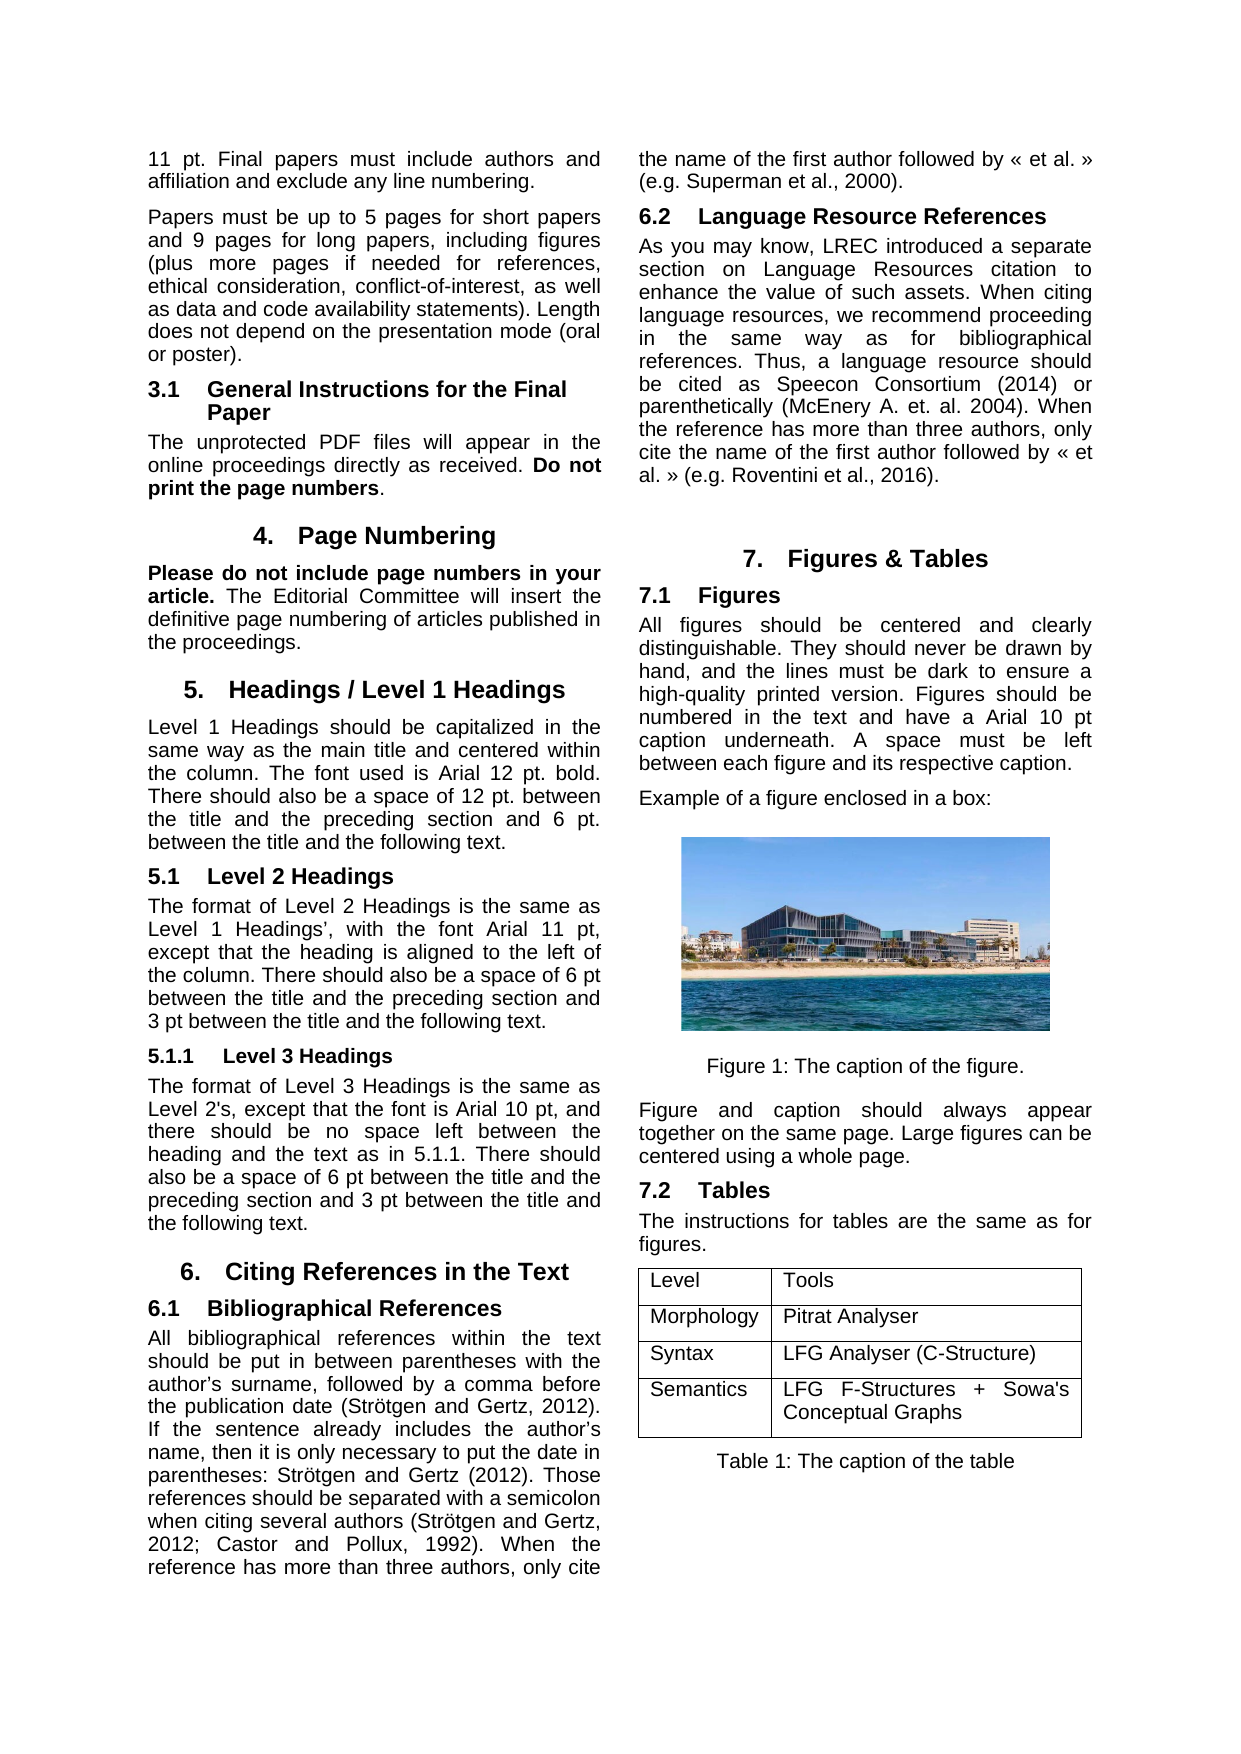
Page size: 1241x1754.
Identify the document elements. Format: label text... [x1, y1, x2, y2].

text 11 pt. Final papers must include authors and affiliation and exclude any line numbering. [148, 148, 601, 193]
table_cell LFG Analyser (C-Structure) [772, 1342, 1081, 1377]
text the name of the first author followed by « et al. » (e.g. Superman et al., 2000). [639, 148, 1092, 193]
table_header Tools [772, 1269, 1081, 1304]
text Please do not include page numbers in your article. The Editorial Committee will insert the definitive page numbering of articles published in the proceedings. [148, 562, 601, 654]
table_cell LFG F-Structures + Sowa's Conceptual Graphs [772, 1379, 1081, 1437]
table_cell Semantics [639, 1379, 771, 1437]
table_cell Morphology [639, 1306, 771, 1341]
subtitle Page Numbering [148, 525, 601, 550]
subtitle Language Resource References [639, 206, 1092, 229]
text All bibliographical references within the text should be put in between parentheses with the author’s surname, followed by a comma before the publication date (Strötgen and Gertz, 2012). If the sentence already includes the author’s name, then it is only necessary to put the date in parentheses: Strötgen and Gertz (2012). Those references should be separated with a semicolon when citing several authors (Strötgen and Gertz, 2012; Castor and Pollux, 1992). When the reference has more than three authors, only cite [148, 1327, 601, 1579]
text The unprotected PDF files will appear in the online proceedings directly as received. Do not print the page numbers. [148, 431, 601, 500]
subtitle Tables [639, 1181, 1092, 1203]
text As you may know, LREC introduced a separate section on Language Resources citation to enhance the value of such assets. When citing language resources, we recommend proceeding in the same way as for bibliographical references. Thus, a language resource should be cited as Speecon Consortium (2014) or parenthetically (McEnery A. et. al. 2004). When the reference has more than three authors, only cite the name of the first author followed by « et al. » (e.g. Roventini et al., 2016). [639, 235, 1092, 487]
subtitle Figures & Tables [639, 548, 1092, 573]
text The instructions for tables are the same as for figures. [639, 1210, 1092, 1256]
text Table 1: The caption of the table [639, 1450, 1092, 1473]
table_cell Pitrat Analyser [772, 1306, 1081, 1341]
text All figures should be centered and clearly distinguishable. They should never be drawn by hand, and the lines must be dark to ensure a high-quality printed version. Figures should be numbered in the text and have a Arial 10 pt caption underneath. A space must be left between each figure and its respective caption. [639, 614, 1092, 775]
text Example of a figure enclosed in a box: [639, 787, 1092, 810]
subtitle Level 2 Headings [148, 866, 601, 889]
subtitle Citing References in the Text [148, 1260, 601, 1285]
table_cell Syntax [639, 1342, 771, 1377]
subtitle Headings / Level 1 Headings [148, 679, 601, 704]
text The format of Level 3 Headings is the same as Level 2's, except that the font is Arial 10 pt, and there should be no space left between the heading and the text as in 5.1.1. There should also be a space of 6 pt between the title and the preceding section and 3 pt between the title and the following text. [148, 1075, 601, 1235]
subtitle General Instructions for the Final Paper [148, 379, 601, 425]
subtitle Bibliographical References [148, 1298, 601, 1321]
table_header Level [639, 1269, 771, 1304]
text The format of Level 2 Headings is the same as Level 1 Headings’, with the font Arial 11 pt, except that the heading is aligned to the left of the column. There should also be a space of 6 pt between the title and the preceding section and 3 pt between the title and the following text. [148, 896, 601, 1033]
subtitle Level 3 Headings [148, 1046, 601, 1068]
text Figure 1: The caption of the figure. [639, 823, 1092, 1078]
text Level 1 Headings should be capitalized in the same way as the main title and centered within the column. The font used is Arial 12 pt. bold. There should also be a space of 12 pt. between the title and the preceding section and 6 pt. between the title and the following text. [148, 716, 601, 854]
text Papers must be up to 5 pages for short papers and 9 pages for long papers, including figures (plus more pages if needed for references, ethical consideration, conflict-of-interest, as well as data and code availability statements). Length does not depend on the presentation mode (oral or poster). [148, 206, 601, 366]
text Figure and caption should always appear together on the same page. Large figures can be centered using a whole page. [639, 1099, 1092, 1168]
picture [681, 837, 1050, 1031]
subtitle Figures [639, 585, 1092, 608]
